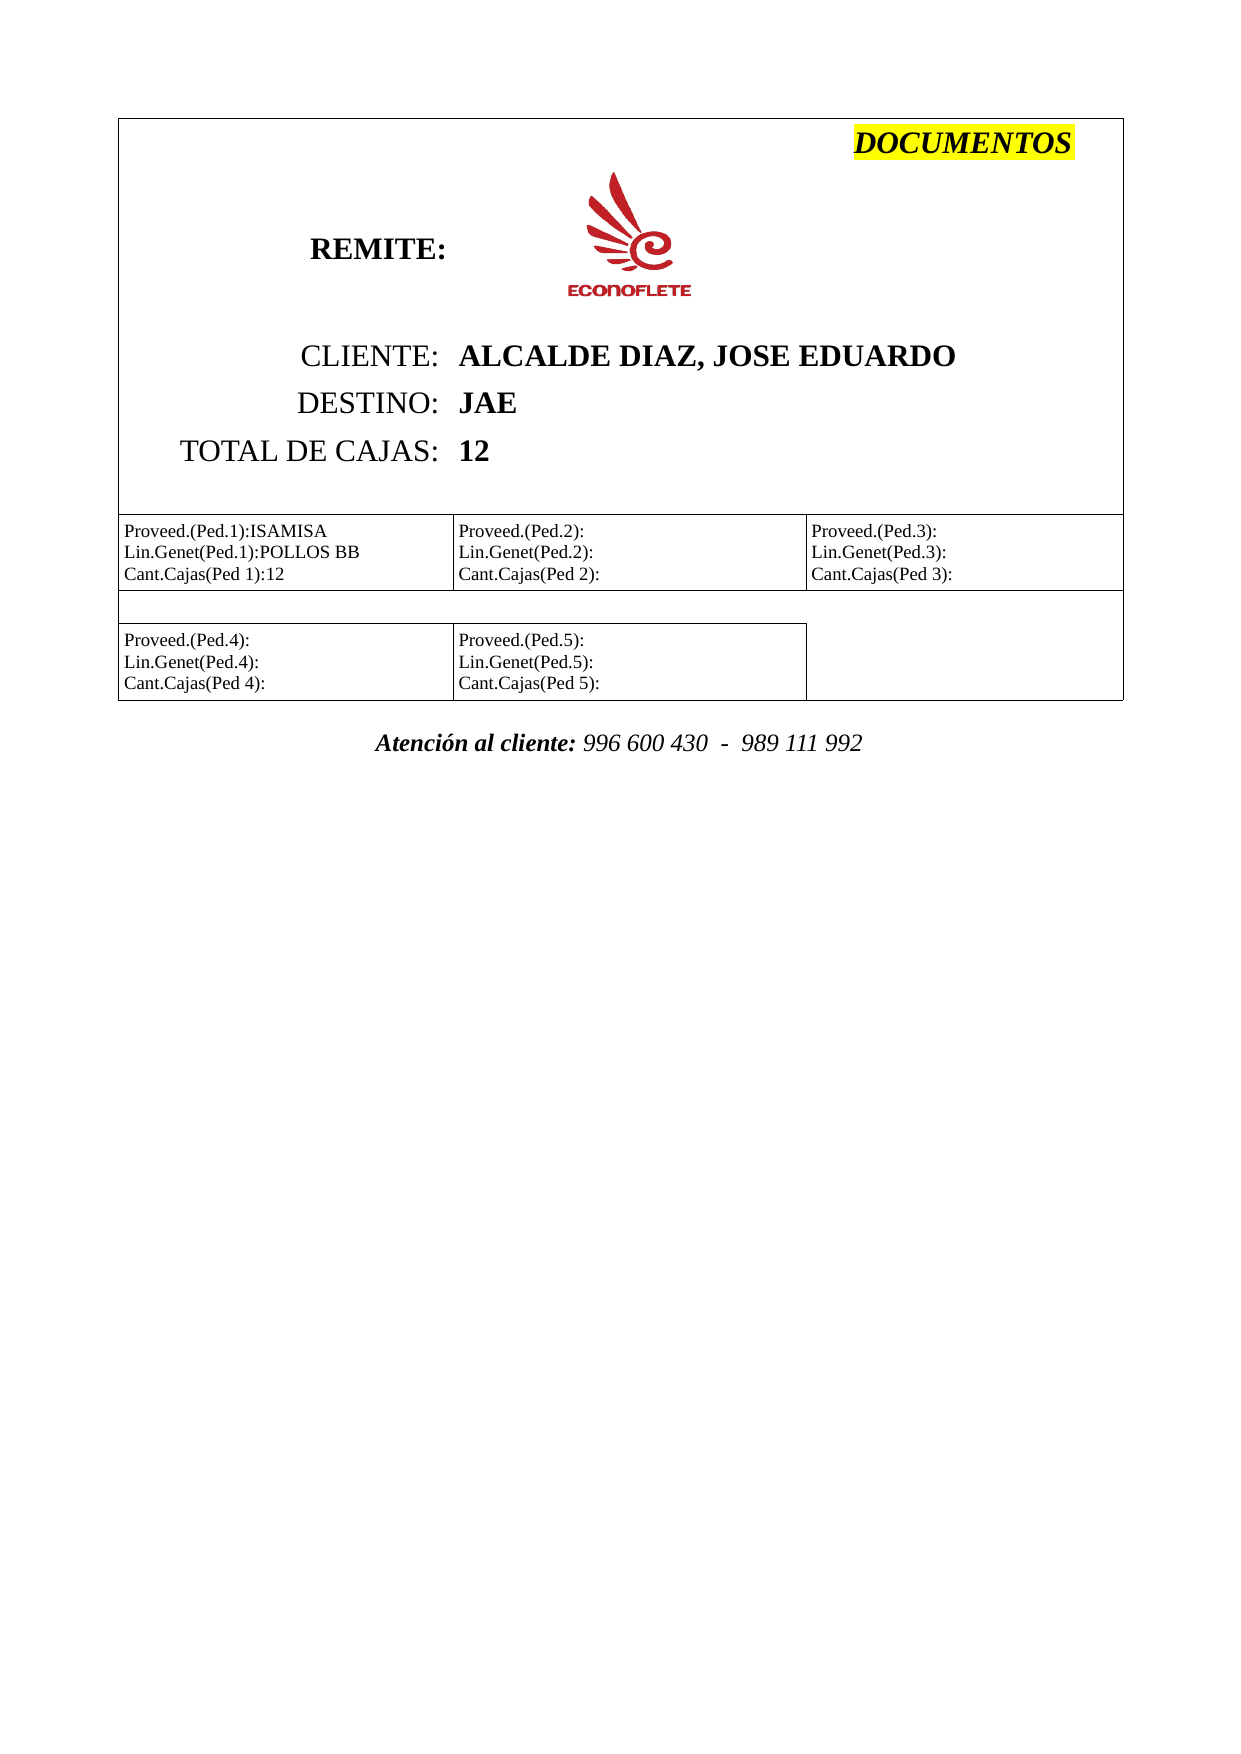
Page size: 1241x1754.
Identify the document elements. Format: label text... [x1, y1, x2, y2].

table_cell 12 [453, 426, 1123, 474]
table_cell ALCALDE DIAZ, JOSE EDUARDO [453, 332, 1123, 379]
table_cell Proveed.(Ped.5): Lin.Genet(Ped.5): Cant.Cajas(Ped 5): [454, 624, 806, 699]
table_cell Proveed.(Ped.1):ISAMISA Lin.Genet(Ped.1):POLLOS BB Cant.Cajas(Ped 1):12 [119, 515, 453, 590]
table_cell [807, 623, 1123, 699]
table_cell [806, 379, 1123, 426]
table_cell DESTINO: [119, 379, 453, 426]
table_cell [453, 474, 806, 514]
table_cell Proveed.(Ped.2): Lin.Genet(Ped.2): Cant.Cajas(Ped 2): [454, 515, 806, 590]
table_cell [119, 591, 453, 623]
table_header DOCUMENTOS [806, 119, 1123, 166]
table_header [453, 119, 806, 166]
text Atención al cliente: 996 600 430 - 989 111 992 [118, 728, 1122, 757]
picture [552, 171, 707, 297]
table_cell [119, 474, 453, 514]
table_cell [806, 591, 1123, 623]
table_cell [806, 474, 1123, 514]
table_cell [453, 591, 806, 623]
table_cell TOTAL DE CAJAS: [119, 426, 453, 474]
table_cell [453, 166, 806, 332]
table_cell Proveed.(Ped.4): Lin.Genet(Ped.4): Cant.Cajas(Ped 4): [119, 624, 453, 699]
table_header [119, 119, 453, 166]
table_cell JAE [453, 379, 806, 426]
table_cell CLIENTE: [119, 332, 453, 379]
table_cell REMITE: [119, 166, 453, 332]
table_cell [806, 166, 1123, 332]
table_cell Proveed.(Ped.3): Lin.Genet(Ped.3): Cant.Cajas(Ped 3): [807, 515, 1123, 590]
